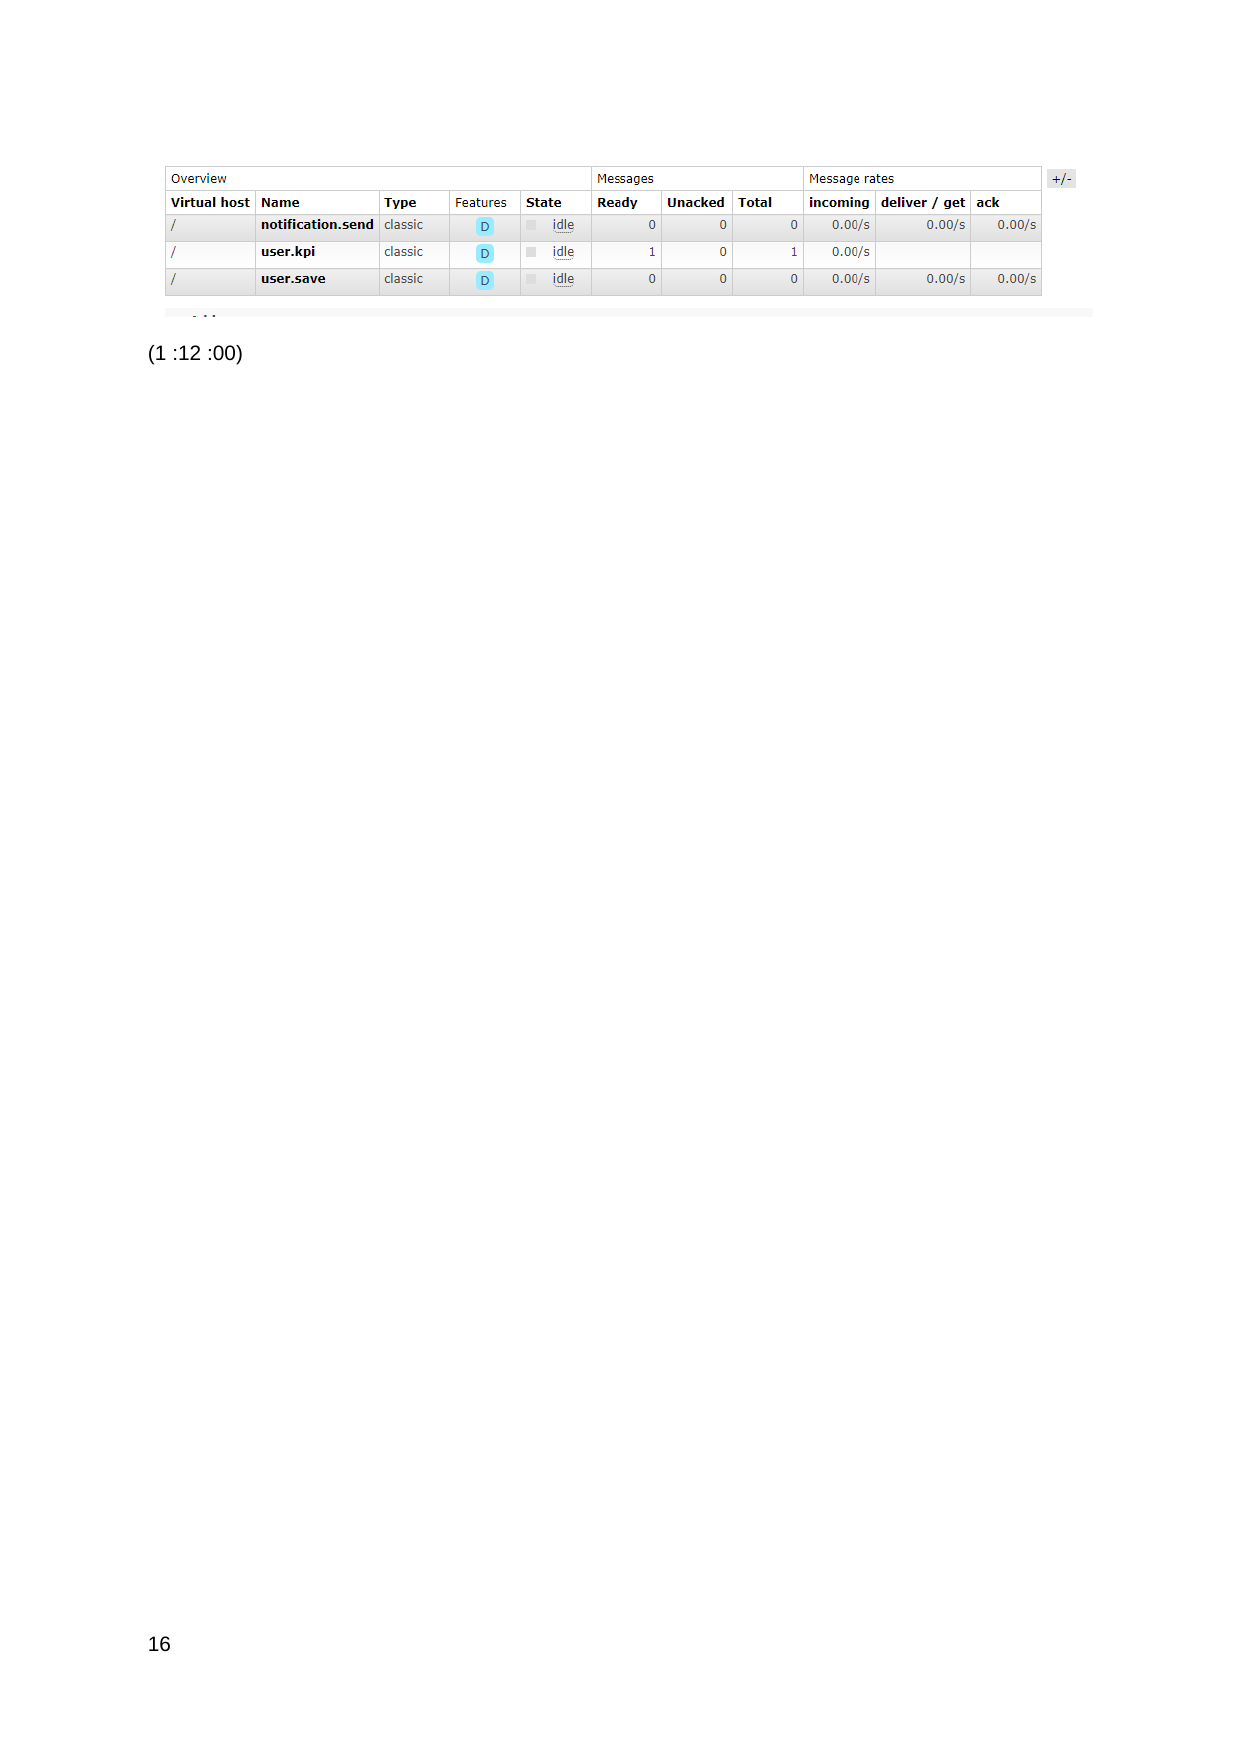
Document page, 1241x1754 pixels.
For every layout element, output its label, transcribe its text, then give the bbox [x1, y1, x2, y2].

picture [147, 147, 1093, 317]
text (1 :12 :00) [148, 341, 1093, 364]
